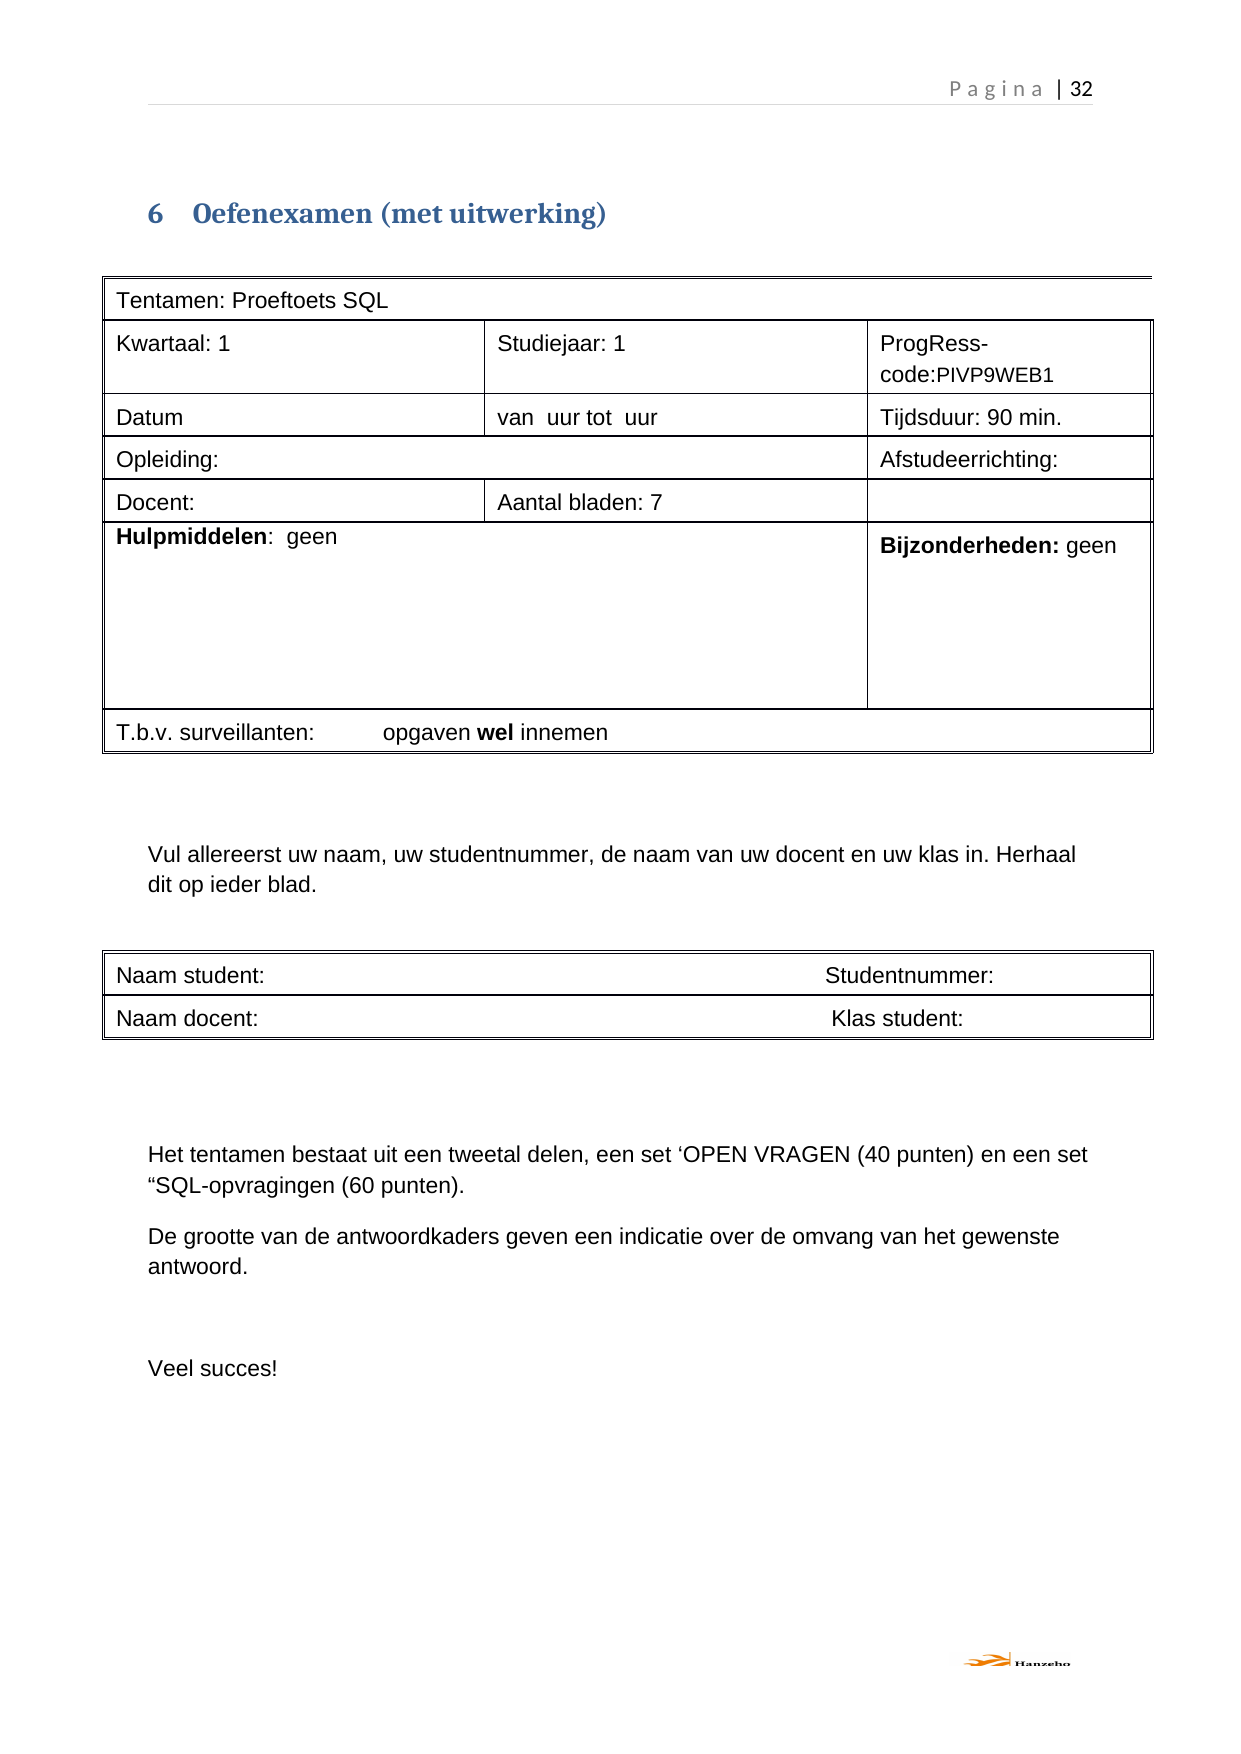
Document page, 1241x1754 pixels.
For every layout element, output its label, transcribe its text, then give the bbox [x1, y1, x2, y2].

table_cell Kwartaal: 1 [105, 321, 484, 392]
text Vul allereerst uw naam, uw studentnummer, de naam van uw docent en uw klas in. Herhaal dit op ieder blad. [148, 841, 1093, 898]
table_header Tentamen: Proeftoets SQL [105, 279, 1152, 319]
subtitle Oefenexamen (met uitwerking) [148, 198, 1093, 231]
table_cell Aantal bladen: 7 [485, 480, 867, 521]
table_cell Naam docent: Klas student: [105, 996, 1150, 1037]
table_cell Bijzonderheden: geen [868, 523, 1150, 708]
table_header Naam student: Studentnummer: [105, 954, 1150, 994]
picture [952, 1652, 1194, 1681]
table_cell Tijdsduur: 90 min. [868, 394, 1150, 435]
table_cell Opleiding: [105, 437, 867, 478]
table_cell van uur tot uur [485, 394, 867, 435]
text De grootte van de antwoordkaders geven een indicatie over de omvang van het gewenste antwoord. [148, 1223, 1093, 1279]
table_cell [868, 480, 1150, 521]
table_cell Hulpmiddelen: geen [105, 523, 867, 708]
table_cell T.b.v. surveillanten: opgaven wel innemen [105, 710, 1150, 751]
text Het tentamen bestaat uit een tweetal delen, een set ‘OPEN VRAGEN (40 punten) en een set “SQL-opvragingen (60 punten). [148, 1141, 1093, 1198]
table_cell Studiejaar: 1 [485, 321, 867, 392]
table_cell Docent: [105, 480, 484, 521]
table_cell ProgRess-code:PIVP9WEB1 [868, 321, 1150, 392]
table_cell Datum [105, 394, 484, 435]
table_cell Afstudeerrichting: [868, 437, 1150, 478]
text Veel succes! [148, 1355, 1093, 1381]
